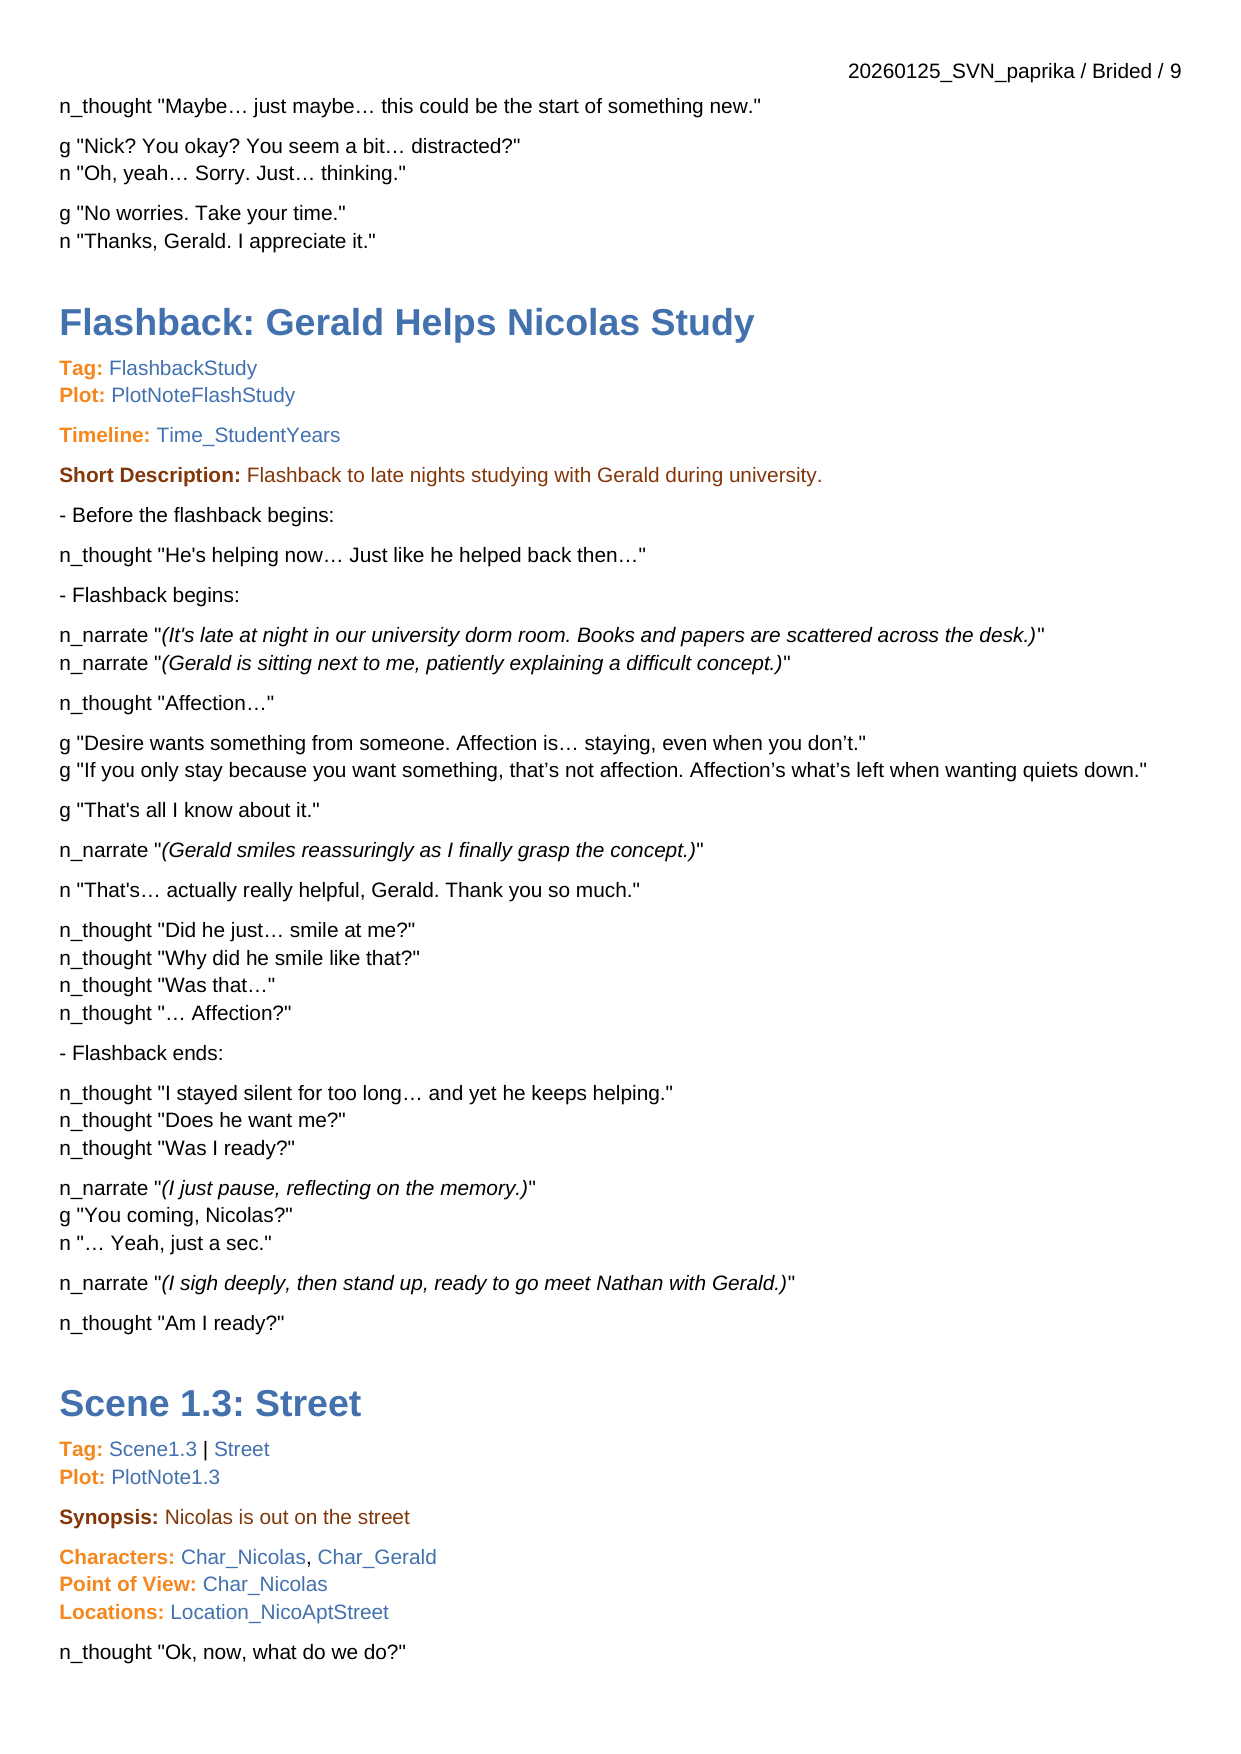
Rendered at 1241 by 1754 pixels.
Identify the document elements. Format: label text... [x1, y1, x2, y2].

text n_narrate "(I just pause, reflecting on the memory.)" g "You coming, Nicolas?" n "… Yeah, just a sec." [59, 1175, 1181, 1254]
text n_thought "Ok, now, what do we do?" [59, 1640, 1181, 1664]
text Plot: PlotNoteFlashStudy [59, 383, 1181, 407]
subtitle Scene 1.3: Street [59, 1382, 1181, 1425]
text Locations: Location_NicoAptStreet [59, 1600, 1181, 1624]
text Characters: Char_Nicolas, Char_Gerald [59, 1545, 1181, 1569]
text - Before the flashback begins: [59, 503, 1181, 527]
text g "That's all I know about it." [59, 798, 1181, 822]
text Short Description: Flashback to late nights studying with Gerald during university. [59, 463, 1181, 487]
text g "No worries. Take your time." n "Thanks, Gerald. I appreciate it." [59, 201, 1181, 252]
text n_thought "Maybe… just maybe… this could be the start of something new." [59, 93, 1181, 117]
text g "Desire wants something from someone. Affection is… staying, even when you don’t." g "If you only stay because you want something, that’s not affection. Affection’s what’s left when wanting quiets down." [59, 730, 1181, 782]
text Synopsis: Nicolas is out on the street [59, 1505, 1181, 1529]
text n_narrate "(It's late at night in our university dorm room. Books and papers are scattered across the desk.)" n_narrate "(Gerald is sitting next to me, patiently explaining a difficult concept.)" [59, 623, 1181, 674]
subtitle Flashback: Gerald Helps Nicolas Study [59, 300, 1181, 343]
text Point of View: Char_Nicolas [59, 1572, 1181, 1596]
text Plot: PlotNote1.3 [59, 1465, 1181, 1489]
text n_thought "Affection…" [59, 690, 1181, 714]
text - Flashback ends: [59, 1040, 1181, 1064]
text Timeline: Time_StudentYears [59, 423, 1181, 447]
text n_thought "I stayed silent for too long… and yet he keeps helping." n_thought "Does he want me?" n_thought "Was I ready?" [59, 1080, 1181, 1159]
text n_thought "Am I ready?" [59, 1310, 1181, 1334]
text n "That's… actually really helpful, Gerald. Thank you so much." [59, 878, 1181, 902]
text n_narrate "(I sigh deeply, then stand up, ready to go meet Nathan with Gerald.)" [59, 1270, 1181, 1294]
text Tag: FlashbackStudy [59, 355, 1181, 379]
text n_thought "He's helping now… Just like he helped back then…" [59, 543, 1181, 567]
text n_narrate "(Gerald smiles reassuringly as I finally grasp the concept.)" [59, 838, 1181, 862]
text g "Nick? You okay? You seem a bit… distracted?" n "Oh, yeah… Sorry. Just… thinking." [59, 133, 1181, 185]
text - Flashback begins: [59, 583, 1181, 607]
text Tag: Scene1.3 | Street [59, 1437, 1181, 1461]
text n_thought "Did he just… smile at me?" n_thought "Why did he smile like that?" n_thought "Was that…" n_thought "… Affection?" [59, 918, 1181, 1024]
